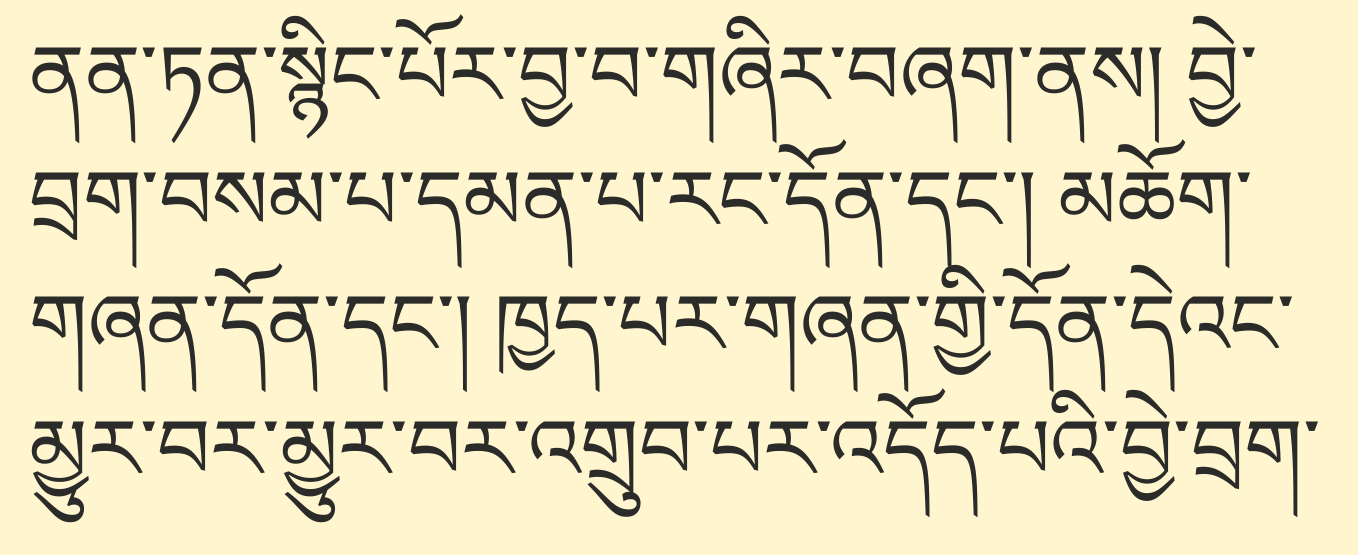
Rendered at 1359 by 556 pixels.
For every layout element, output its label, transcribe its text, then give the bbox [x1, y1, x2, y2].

text ནན་ཏན་སྙིང་པོར་བྱ་བ་གཞིར་བཞག་ནས། བྱེ་བྲག་བསམ་པ་དམན་པ་རང་དོན་དང་། མཆོག་གཞན་དོན་དང་། ཁྱད་པར་གཞན་གྱི་དོན་དེའང་མྱུར་བར་མྱུར་བར་འགྲུབ་པར་འདོད་པའི་བྱེ་བྲག་ [29, 29, 1346, 513]
